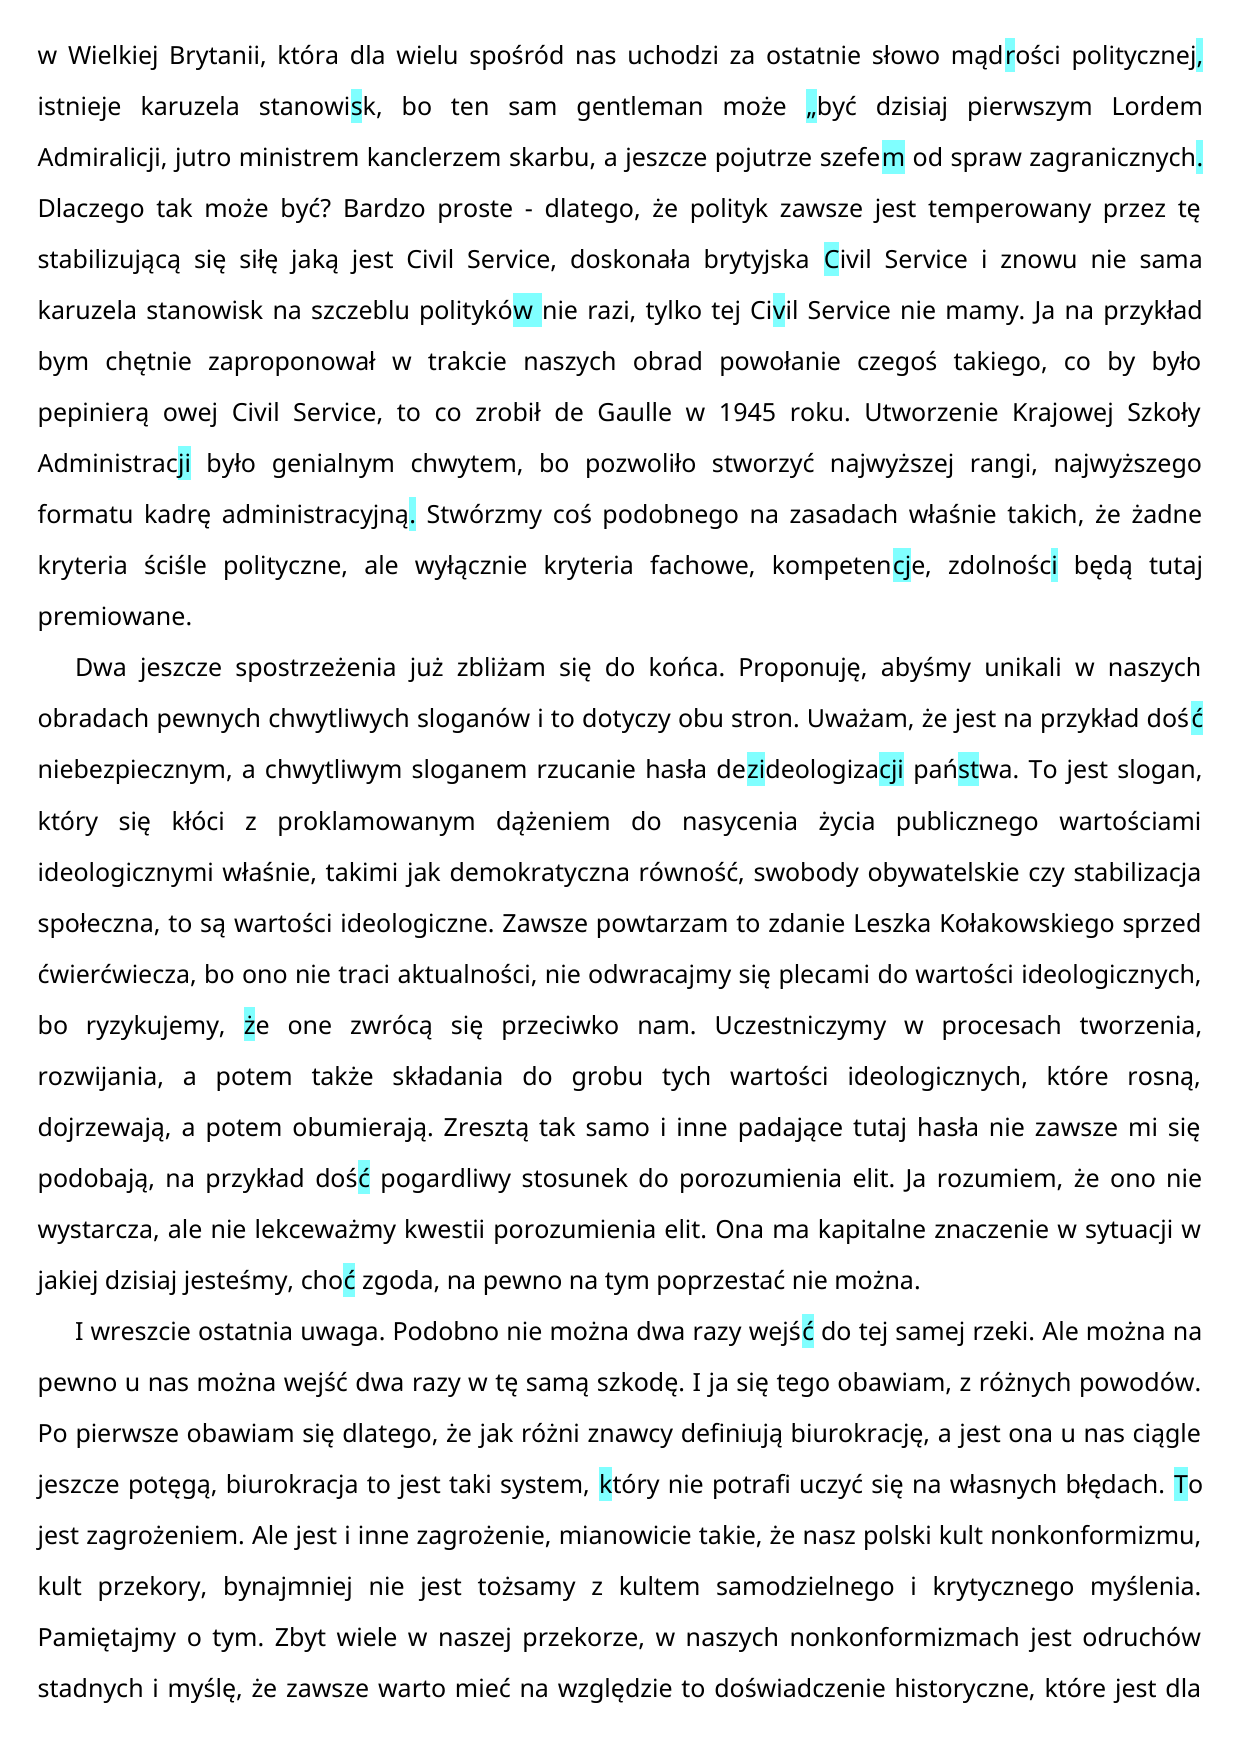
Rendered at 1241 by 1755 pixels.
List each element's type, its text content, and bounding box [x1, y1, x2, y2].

text Dwa jeszcze spostrzeżenia już zbliżam się do końca. Proponuję, abyśmy unikali w naszych obradach pewnych chwytliwych sloganów i to dotyczy obu stron. Uważam, że jest na przykład dość niebezpiecznym, a chwytliwym sloganem rzucanie hasła dezideologizacji państwa. To jest slogan, który się kłóci z proklamowanym dążeniem do nasycenia życia publicznego wartościami ideologicznymi właśnie, takimi jak demokratyczna równość, swobody obywatelskie czy stabilizacja społeczna, to są wartości ideologiczne. Zawsze powtarzam to zdanie Leszka Kołakowskiego sprzed ćwierćwiecza, bo ono nie traci aktualności, nie odwracajmy się plecami do wartości ideologicznych, bo ryzykujemy, że one zwrócą się przeciwko nam. Uczestniczymy w procesach tworzenia, rozwijania, a potem także składania do grobu tych wartości ideologicznych, które rosną, dojrzewają, a potem obumierają. Zresztą tak samo i inne padające tutaj hasła nie zawsze mi się podobają, na przykład dość pogardliwy stosunek do porozumienia elit. Ja rozumiem, że ono nie wystarcza, ale nie lekceważmy kwestii porozumienia elit. Ona ma kapitalne znaczenie w sytuacji w jakiej dzisiaj jesteśmy, choć zgoda, na pewno na tym poprzestać nie można. [37, 650, 1203, 1297]
text w Wielkiej Brytanii, która dla wielu spośród nas uchodzi za ostatnie słowo mądrości politycznej, istnieje karuzela stanowisk, bo ten sam gentleman może „być dzisiaj pierwszym Lordem Admiralicji, jutro ministrem kanclerzem skarbu, a jeszcze pojutrze szefem od spraw zagranicznych. Dlaczego tak może być? Bardzo proste - dlatego, że polityk zawsze jest temperowany przez tę stabilizującą się siłę jaką jest Civil Service, doskonała brytyjska Civil Service i znowu nie sama karuzela stanowisk na szczeblu polityków nie razi, tylko tej Civil Service nie mamy. Ja na przykład bym chętnie zaproponował w trakcie naszych obrad powołanie czegoś takiego, co by było pepinierą owej Civil Service, to co zrobił de Gaulle w 1945 roku. Utworzenie Krajowej Szkoły Administracji było genialnym chwytem, bo pozwoliło stworzyć najwyższej rangi, najwyższego formatu kadrę administracyjną. Stwórzmy coś podobnego na zasadach właśnie takich, że żadne kryteria ściśle polityczne, ale wyłącznie kryteria fachowe, kompetencje, zdolności będą tutaj premiowane. [37, 37, 1203, 633]
text I wreszcie ostatnia uwaga. Podobno nie można dwa razy wejść do tej samej rzeki. Ale można na pewno u nas można wejść dwa razy w tę samą szkodę. I ja się tego obawiam, z różnych powodów. Po pierwsze obawiam się dlatego, że jak różni znawcy definiują biurokrację, a jest ona u nas ciągle jeszcze potęgą, biurokracja to jest taki system, który nie potrafi uczyć się na własnych błędach. To jest zagrożeniem. Ale jest i inne zagrożenie, mianowicie takie, że nasz polski kult nonkonformizmu, kult przekory, bynajmniej nie jest tożsamy z kultem samodzielnego i krytycznego myślenia. Pamiętajmy o tym. Zbyt wiele w naszej przekorze, w naszych nonkonformizmach jest odruchów stadnych i myślę, że zawsze warto mieć na względzie to doświadczenie historyczne, które jest dla [37, 1313, 1203, 1705]
